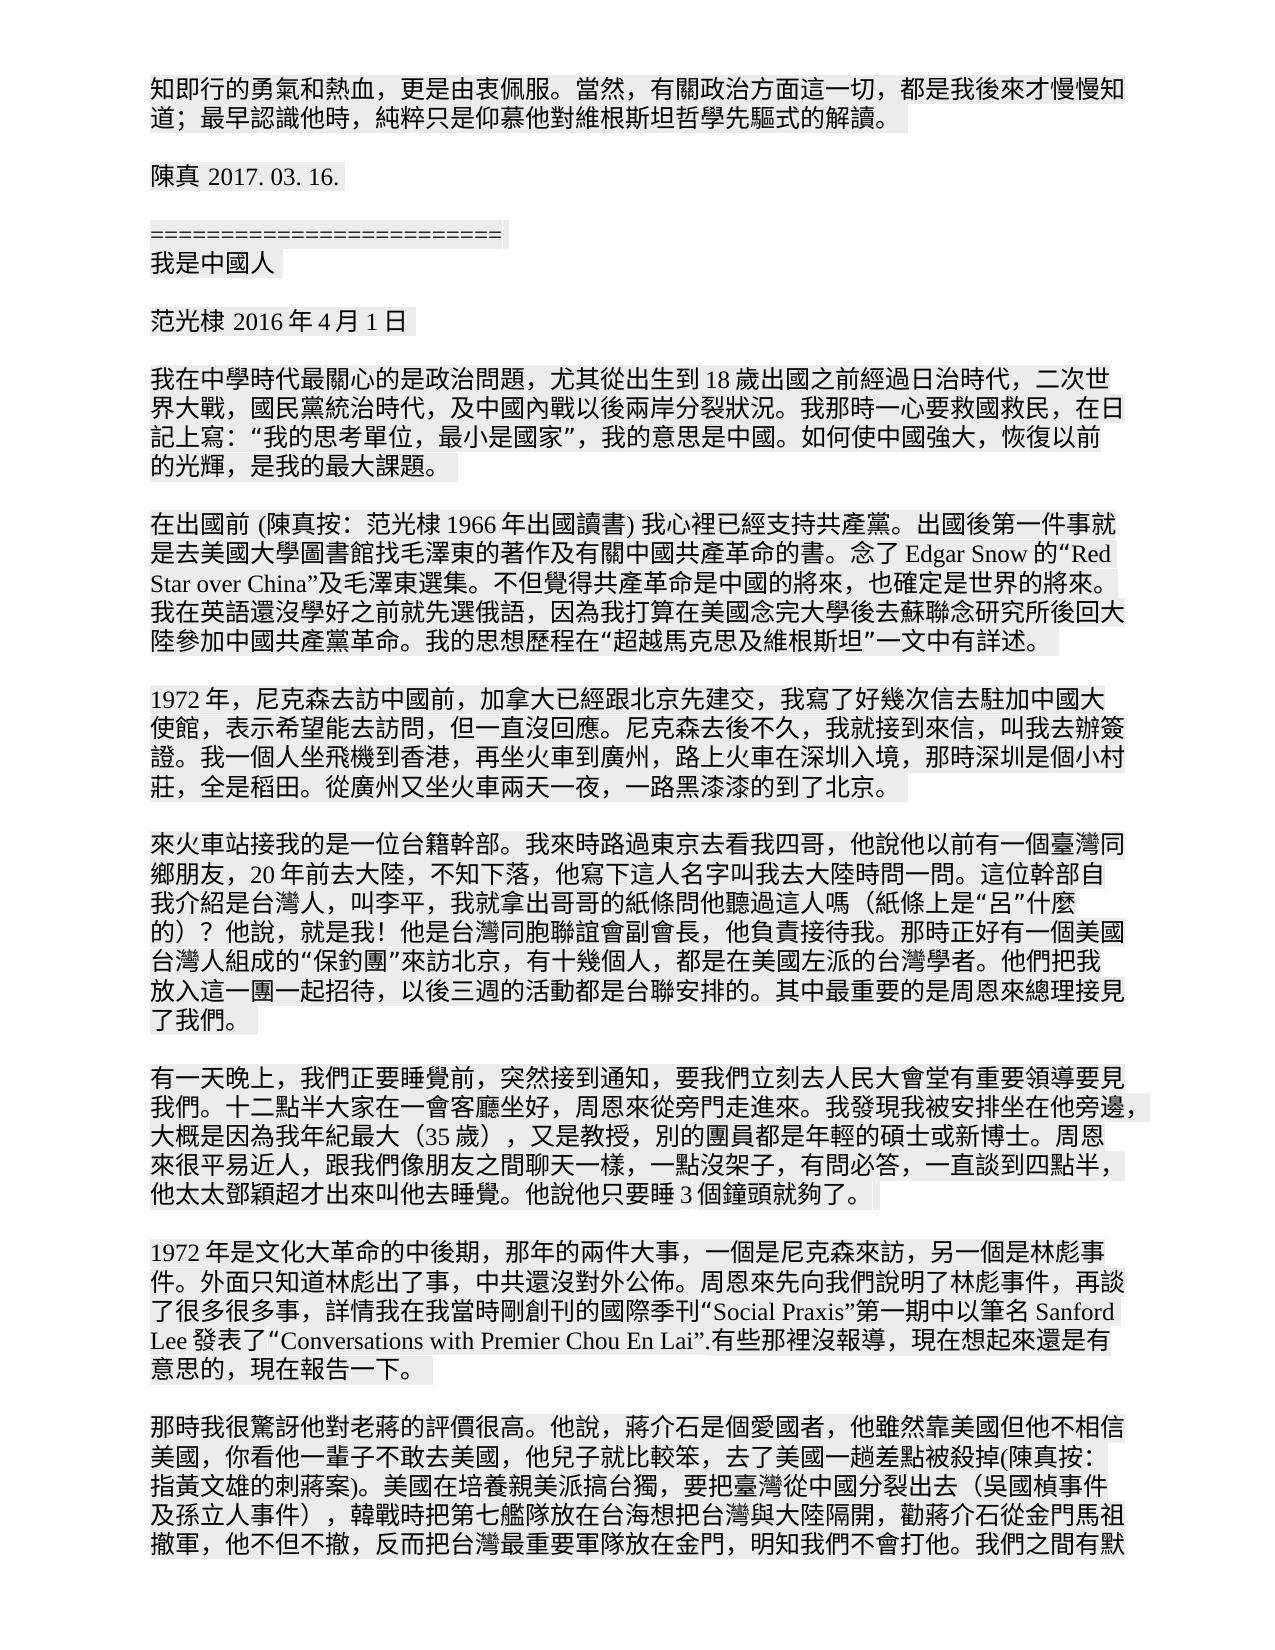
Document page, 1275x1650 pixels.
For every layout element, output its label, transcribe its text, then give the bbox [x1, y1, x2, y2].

text (續) 范光棣那篇中立宣言裏頭提到，台灣若(統一後)而成為中立非軍事區，中國應該會很樂意，但美國人會不爽，因為沒法再勒索鉅額軍火費了，但不爽也沒辦法。范光棣說，總不能因為不給錢就派美軍打過來吧。這聽起來，彷彿意味著這個中立選項是沒有什麼障礙的，但我想他少講了一個最大的實質障礙，那就是當下這個藉著操弄統獨與妖魔化共產黨以謀利的綠色政權。台灣倘若在一個中國的政治架構下成為中立非軍事區，這個無恥下流的政治詐騙集團要吃什麼呢？他就沒得吃沒得撈，沒法再繼續騙了。 范的想法與主張其實早有各種類似版本，比方說洪秀柱的兩岸和平協議，但你看，那樣溫和、有利的一種主張，竟遭到來自綠色詐騙集團極其可怕的猛烈攻擊與抹黑，就連馬英九最近在美國提到 "統一選項不應該排除" 這樣一句廢話，馬上也被指控通匪，說他 "狐狸尾巴終於露出來了"。過去這二十年來，在這島上，只要有誰膽敢稍微表示對於中國任何人事物的友善與好感，馬上就會萬箭穿心，被打成敵人，透過暴民、網軍及各種政治陰暗手段來傷害你。 這樣還不夠，現在綠色政客人渣所有大權一手在握，竟然推出人類近代史上最不可思議的東廠錦衣衛法條，任何人只要被錦衣衛(所謂保防員)認定有親共嫌疑，那他就可以對你及你的身家財產甚至對你的家人為所欲為，而且旁人還依法不得聲援。 台灣的時間所剩無幾了，基本上我是很悲觀的。並不是因為這個窩囊沒出息的綠色人渣兼美國走狗很強大(這群廢物，除了撈錢之外，他還真能敢幹些什麼威權統治與綠色恐怖嗎？別笑死我了)，我的悲觀是因為台灣人長期以來，從舊國民黨開始洗腦，接著換人渣黨繼續洗，中國的妖魔化形象早已深入人心，特別是過去這三、五年，相當可怕，就跟發瘋失去基本理智完全沒兩樣，但台灣社會不但沒有半點病識感，反倒歌頌這樣一種瘋狂的反中反華。 台灣有些人喜歡自稱左派，甚至就連許多綠油油、極右到不行的人竟然也很喜歡說自己是左派或什麼中間偏左，但其實全是鬼扯蛋。另外，台灣也有極少數人約略顯露在台灣被視為禁忌的某種 "親中反美" 心態，但終歸也只是一種無從驗證的心態而已，而非具體行動或實質言論。不過，范光棣很不一樣，他半個多世紀來的親中、親共與反美以及嚮往共產主義或社會主義(就跟維根斯坦一樣)，卻十足是一種具體行動。 我的書房雖然很小，書卻很多很亂，但亂中有序，幾千本書中的哪一本書放在哪個角落，我都知道，我有我自己的一套分類原則。原則之一是，我把我最喜歡或最常用到的，放在離我書桌最近處，方便我垂手可得。除此之外，我也會把一些我所特別尊敬的人的書或相關物品放在我手邊，也許我很少會去翻閱，但這僅僅是為了表示我心裏頭的敬意。 離我最近的當然就是維根斯坦的所有著作，但你知道嗎，這一堆維根斯坦的書裏頭，緊接著就是范光棣的四本書以及19年前他送我的一份手稿，之所以送我是因為，那份手稿裏頭提到一個學生，說這學生讓他彷彿恐龍消失般消失於哲學界三十年之後又重現人間，那個學生就是我。 范光棣國際知名，在西方哲學界可說早已是一種傳奇以及研究維根斯坦的先驅，但你知道嗎，他其實還編輯了一本較不為人所知的書，厚達四百頁，書名叫 "Readings in U.S. Imperialism"(閱讀美國帝國主義)，從概念上探究美軍在世界各地的軍事、政治、經濟乃至文化上的帝國主義侵略。你知道是誰給這本書寫 "前言" 的嗎？就是羅素。羅素的 "前言" 寫得很長，哪天我有空再把它翻譯出來。羅素給范光棣這本書寫的序言結論只有一句再淺顯也不過的話："讓我們團結起來，反抗美國帝國主義！" 除了羅素寫的前言，這本書也有一篇很長的 "編者序"，同樣是等我哪天有空再翻譯。范光棣在自序一開頭便寫道他為何要編輯出版這本書。他說： "越戰(如今換成在印支半島發動戰爭)讓很多美國人明白，原來這一系列所謂外交政策上的 '錯誤' 事實上根本不是錯誤，而是美國長久以來為了鞏固帝國的一種基本政策。指控美國是個帝國主義，你沒法說它只是一種空洞的修辭，或說它只是共產黨的宣傳戰。...反戰運動亟需這樣一種對於美國帝國主義之操作方式的清楚認識。...本書雖然著重於美帝在經濟層面上的入侵，但同時也著墨於美國在政治、軍事及文化上的帝國主義行徑"。 最後他寫道： "在本書的結論章節裏頭，我們特別提到，不光是在美國內部，更是來自世界各地對於美國帝國主義侵略的反抗。其中，東南亞和拉丁美洲是目前世界上兩個主要地區，美帝透過軍事力量介入，藉以維護美國跨國公司的全球經濟利益。我們應謹記在心的是，中國和古巴因為遭受美國的抵制與禁運而深受其害，而美軍的太平洋鑑隊不斷在台灣海峽巡航，目的就是為了要讓中國的一個省份--台灣持續和中國大陸隔絕。換句話說，反抗美國帝國主義若要能成功，光是著眼於越南及高棉與寮國的侵略戰爭是不夠的...我們應想出一整套務實且有效的方法，才有可能糾正這些政策上的所謂 '錯誤' 范光棣及Donald C. Hodges，謹識於 '美國佛羅里達社會哲學中心', 1970年 6月21號"。 以下是范光棣去年四月寫的一篇文字。我想，范光棣不光是維根斯坦哲學的先驅，同時也是在兩岸議題上以及在美國各種帝國主義侵略上最具有遠見的人之一。有些想法，我可能跟他不一樣，比方說對於文革的評價，比方說極左的可行性，但大致上是認同的，對其即知即行的勇氣和熱血，更是由衷佩服。當然，有關政治方面這一切，都是我後來才慢慢知道；最早認識他時，純粹只是仰慕他對維根斯坦哲學先驅式的解讀。 陳真 2017. 03. 16. ========================= 我是中國人 范光棣 2016年4月1日 我在中學時代最關心的是政治問題，尤其從出生到18歲出國之前經過日治時代，二次世界大戰，國民黨統治時代，及中國內戰以後兩岸分裂狀況。我那時一心要救國救民，在日記上寫：“我的思考單位，最小是國家”，我的意思是中國。如何使中國強大，恢復以前的光輝，是我的最大課題。 在出國前 (陳真按：范光棣1966年出國讀書) 我心裡已經支持共產黨。出國後第一件事就是去美國大學圖書館找毛澤東的著作及有關中國共產革命的書。念了Edgar Snow的“Red Star over China”及毛澤東選集。不但覺得共產革命是中國的將來，也確定是世界的將來。我在英語還沒學好之前就先選俄語，因為我打算在美國念完大學後去蘇聯念研究所後回大陸參加中國共產黨革命。我的思想歷程在“超越馬克思及維根斯坦”一文中有詳述。 1972年，尼克森去訪中國前，加拿大已經跟北京先建交，我寫了好幾次信去駐加中國大使館，表示希望能去訪問，但一直沒回應。尼克森去後不久，我就接到來信，叫我去辦簽證。我一個人坐飛機到香港，再坐火車到廣州，路上火車在深圳入境，那時深圳是個小村莊，全是稻田。從廣州又坐火車兩天一夜，一路黑漆漆的到了北京。 來火車站接我的是一位台籍幹部。我來時路過東京去看我四哥，他說他以前有一個臺灣同鄉朋友，20年前去大陸，不知下落，他寫下這人名字叫我去大陸時問一問。這位幹部自我介紹是台灣人，叫李平，我就拿出哥哥的紙條問他聽過這人嗎（紙條上是“呂”什麼的）？他說，就是我！他是台灣同胞聯誼會副會長，他負責接待我。那時正好有一個美國台灣人組成的“保釣團”來訪北京，有十幾個人，都是在美國左派的台灣學者。他們把我放入這一團一起招待，以後三週的活動都是台聯安排的。其中最重要的是周恩來總理接見了我們。 有一天晚上，我們正要睡覺前，突然接到通知，要我們立刻去人民大會堂有重要領導要見我們。十二點半大家在一會客廳坐好，周恩來從旁門走進來。我發現我被安排坐在他旁邊，大概是因為我年紀最大（35歲），又是教授，別的團員都是年輕的碩士或新博士。周恩來很平易近人，跟我們像朋友之間聊天一樣，一點沒架子，有問必答，一直談到四點半，他太太鄧穎超才出來叫他去睡覺。他說他只要睡3個鐘頭就夠了。 1972年是文化大革命的中後期，那年的兩件大事，一個是尼克森來訪，另一個是林彪事件。外面只知道林彪出了事，中共還沒對外公佈。周恩來先向我們說明了林彪事件，再談了很多很多事，詳情我在我當時剛創刊的國際季刊“Social Praxis”第一期中以筆名Sanford Lee發表了“Conversations with Premier Chou En Lai”.有些那裡沒報導，現在想起來還是有意思的，現在報告一下。 那時我很驚訝他對老蔣的評價很高。他說，蔣介石是個愛國者，他雖然靠美國但他不相信美國，你看他一輩子不敢去美國，他兒子就比較笨，去了美國一趟差點被殺掉(陳真按：指黃文雄的刺蔣案)。美國在培養親美派搞台獨，要把臺灣從中國分裂出去（吳國楨事件及孫立人事件），韓戰時把第七艦隊放在台海想把台灣與大陸隔開，勸蔣介石從金門馬祖撤軍，他不但不撤，反而把台灣最重要軍隊放在金門，明知我們不會打他。我們之間有默契，隔天炮打，這是做給美國看的，表示雙方都主張一個中國，內戰還沒結束！ 台獨之到今天還不可能，以後也更不可能，就是周恩來跟老蔣那時安排的！我本來以為，他說的“默契”是互相不言而喻的瞭解，最近才發現報導，那時他們真的有互派使者在香港談好。那時我才知道，政治上表面看到的聽到的跟幕後當權者的操作是有很大距離的。我們普通人只有被利用，最好不要受騙去賣力。 文革時，大陸一直在鼓吹要解放台灣，有一位年輕激進的臺灣團員就說：國民黨是紙老虎，怎麼不用武力解放台灣？周恩來說：你們年輕人沒經過戰爭，我們經過的人知道戰爭多可怕，打臺灣是打得下，但雙方要死多少人呀！台灣經濟又會完全破壞，不能隨便考慮。 四個鐘頭內我們談了很多事情，現在突然想到一件事覺得很諷刺。他說中國發達以後絕對不發展私人轎車，他說我們會繼續用腳踏車，有健康又環保！坐在他另一邊的陳永貴副總理，他插入說：我最近剛從考察法國回來，我在巴黎看到一街都塞滿了車，空氣不好，比我們用腳踏車還慢！他是個農夫，在西北偏區把一個窮村莊在他帶領下轉變成模範公社，“農業學大寨”是文革時的三大紅旗之一，其他兩個是大戾及紅旗渠，三個地方我都去過，大寨還去了兩次！陳永貴當了副總理，還穿著西北農夫的衣服，那個時代真的農人工人直接參與國家最高層政治，假如這種人還在中央，中國應該是完全不同的中國。 我們這一團的左派青年都是支持共產運動的，有好幾個，包括我自己，向周總理表示，我們想回中國服務。結果，我們之中有幾位留下來了。過了幾天，周恩來傳話給我，他很實在也很坦白，他說，你的情況比較不同，首先，你的專業是哲學，我們需要的是科學方面的人才；第二，你已經有家庭，你的太太又是美國人，你太太跟孩子在中國生活可能不會適應得來；第三，你是大學哲學教授，以你的身份，你留在西方對我們比較有用。 真謝謝周總理給我的務實分析，若我那時回祖國，以我那時的極左思維，我的後果應該會跟四人幫一樣。之後周恩來見了一次，是他最後在公開場合出現時，應該是1975年國慶在人民大會堂國宴上，每桌上已經有他的致詞稿，他由人扶他上主席桌後，由別人替他念稿，之後在大家掌聲之下扶他出場，大家都知道他是來向大家告別的，過不久他就去世了。 第一次訪中之後幾年中，每一兩年會去大陸一次，都是政府邀請的。每次去差不多三星期，到處去看，各種公社，幹部學校，普通學校，工廠，古蹟，革命聖地（如延安），少數民族區（如延邊朝鮮族自治區及西藏），參加國慶等等。也見到其他領導人，如四人幫及鄧小平。四人幫沒跟他們談，但鄧小平見了兩次都有座談。第一次是周恩來去世後毛主席叫他回來主持政務。他跟我們的談話重點是報告文革的成果，也向我們保證，他絕對不會向文革翻案！ 這個談話我也以我那時的筆名“范瀾”在香港左派週刊“七十年代”發表。我在那期間照了很多照片，錄了很多談話，除了寫文章之外，也常上電視及到處演講，放錄影片，宣傳文化大革命。也編輯了兩本Anchor Books, ”Mao and Lin Biao”及”From the Other Side of the River: Self Portrait of China Today”。 文化大革命現在大家都在罵，但我的看法不一樣，I know better! 我在文革後期去了好幾次，親眼看到的不但不像以後說的那麼糟，而且很好！雖然最後失敗了，但失敗不等於不對。歷史是勝利者寫的，修正主義復辟資本主義後當然要醜化前朝。其實是全體人民辛苦建設起來的經濟基礎，正要起飛的時候，被少數人搶走了。 毛澤東之偉大說不完，偉大的軍事家、政治家、哲學家、詩人、書法家，有史以來世界上有比他偉大的嗎？ 但他最偉大的是革命成功後，可坐享其成之時，在晚年還不忘初衷，想在有生之年實現共產主義。雖然太急了，手下人的程度不夠，失敗了。但資本主義走到末路時，如果世界沒被毀滅，人類還是會走社會主義的路才有救。 [150, 75, 1125, 1559]
